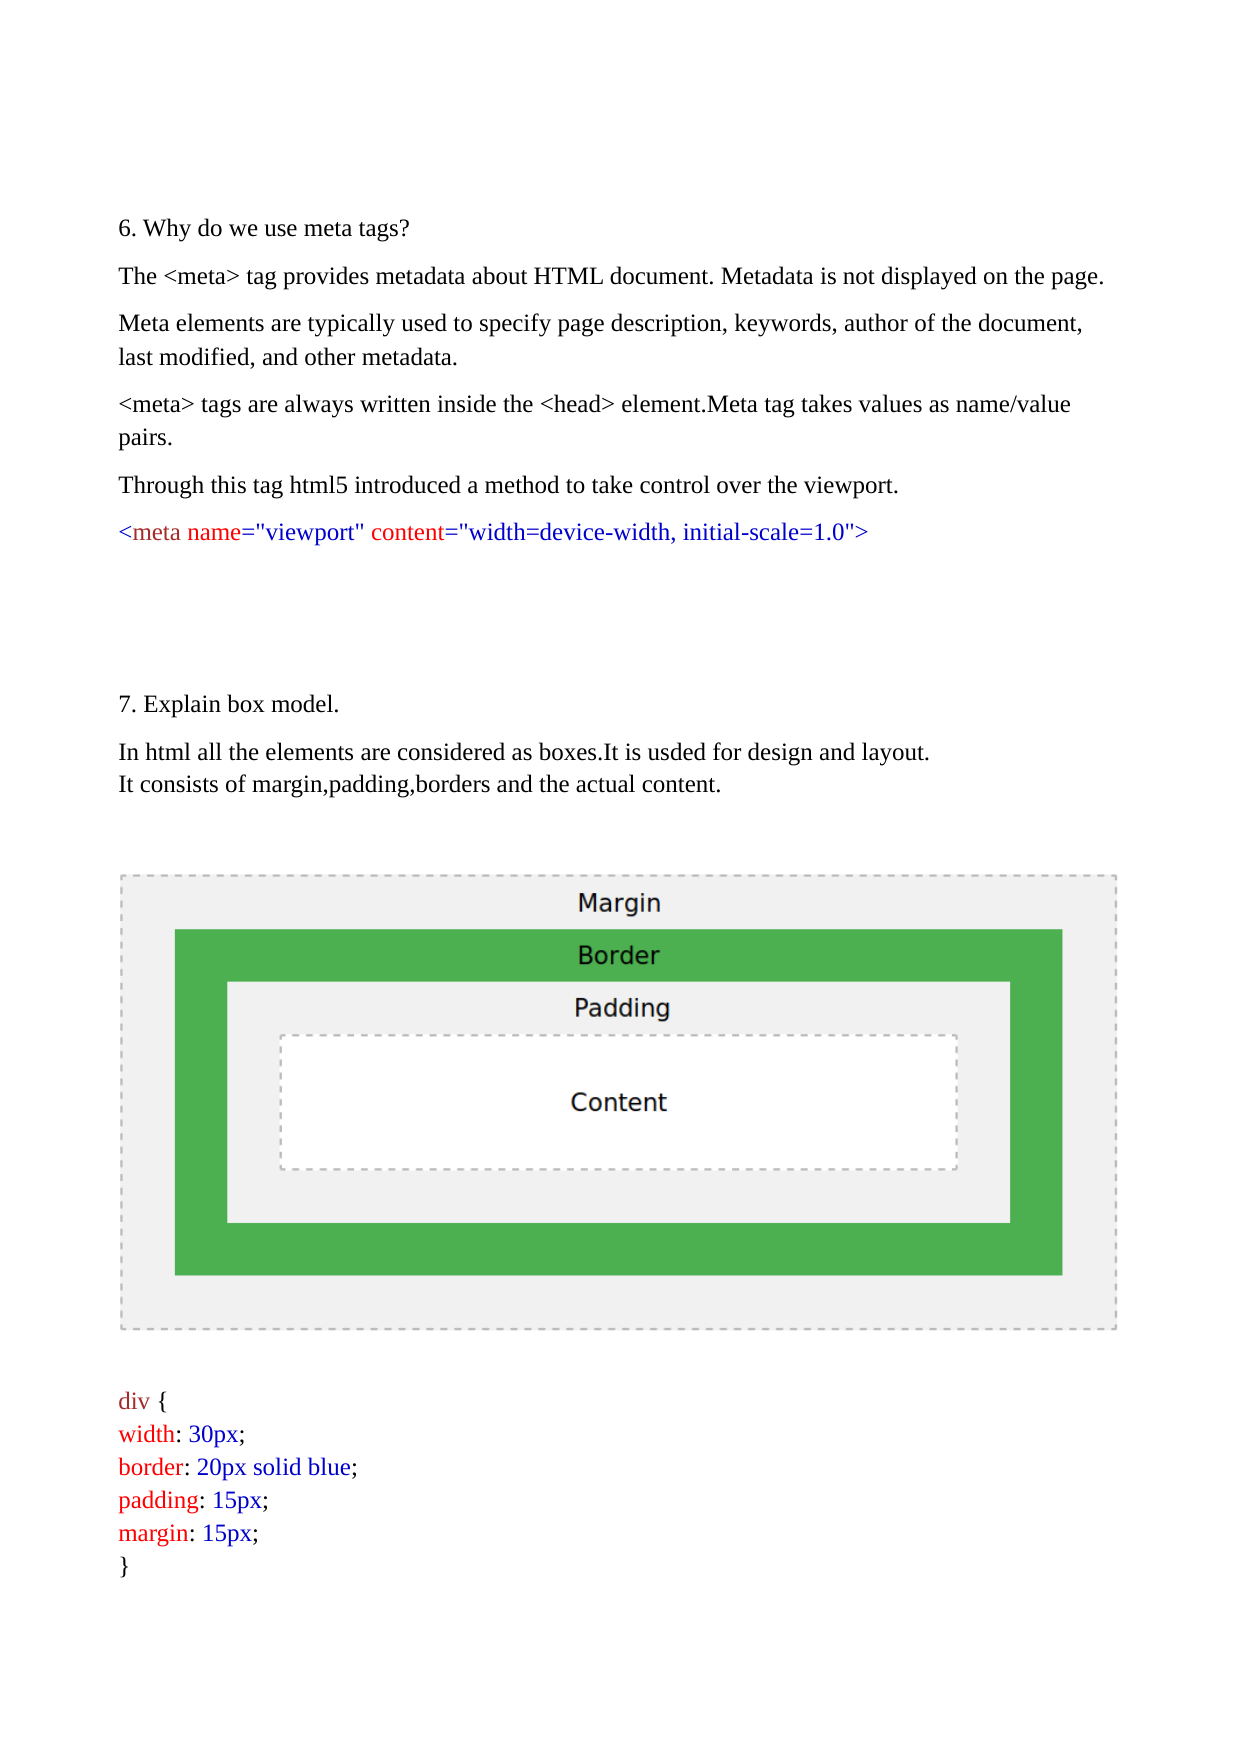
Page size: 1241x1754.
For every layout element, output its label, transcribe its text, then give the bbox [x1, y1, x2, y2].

text 7. Explain box model. [118, 689, 1122, 718]
text <meta> tags are always written inside the <head> element.Meta tag takes values as name/value pairs. [118, 389, 1122, 451]
picture [118, 864, 1123, 1335]
text div { width: 30px; border: 20px solid blue; padding: 15px; margin: 15px; } [118, 1386, 1122, 1580]
text 6. Why do we use meta tags? [118, 213, 1122, 242]
text Through this tag html5 introduced a method to take control over the viewport. [118, 470, 1122, 498]
text Meta elements are typically used to specify page description, keywords, author of the document, last modified, and other metadata. [118, 308, 1122, 370]
text <meta name="viewport" content="width=device-width, initial-scale=1.0"> [118, 517, 1122, 546]
text In html all the elements are considered as boxes.It is usded for design and layout. It consists of margin,padding,borders and the actual content. [118, 737, 1122, 798]
text The <meta> tag provides metadata about HTML document. Metadata is not displayed on the page. [118, 261, 1122, 290]
